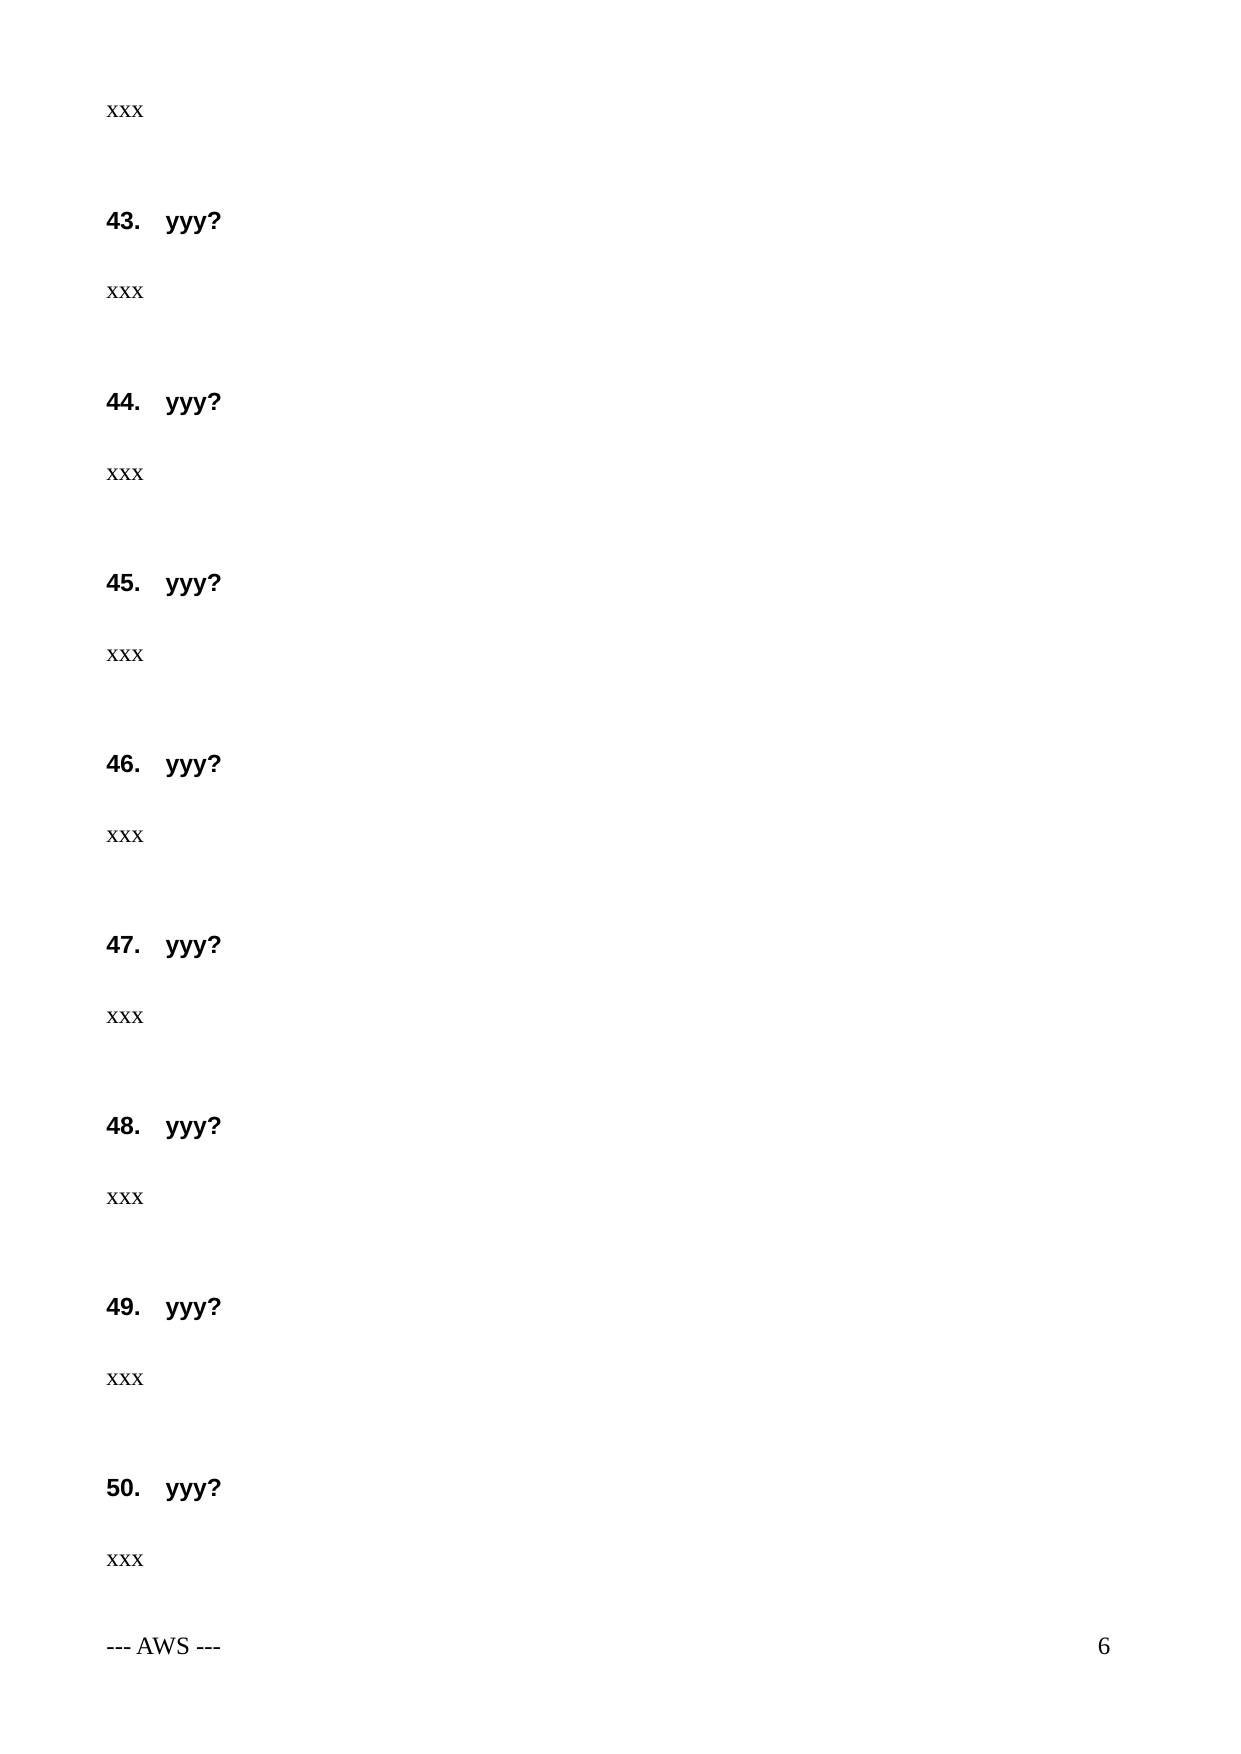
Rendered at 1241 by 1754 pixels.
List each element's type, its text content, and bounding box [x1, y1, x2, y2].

subtitle yyy? [106, 1111, 1134, 1139]
subtitle yyy? [106, 1292, 1134, 1321]
text xxx [106, 819, 1134, 847]
text xxx [106, 1181, 1134, 1209]
text xxx [106, 457, 1134, 485]
subtitle yyy? [106, 749, 1134, 777]
text xxx [106, 94, 1134, 123]
subtitle yyy? [106, 1473, 1134, 1502]
subtitle yyy? [106, 568, 1134, 596]
text xxx [106, 276, 1134, 304]
subtitle yyy? [106, 387, 1134, 415]
subtitle yyy? [106, 206, 1134, 234]
text xxx [106, 1362, 1134, 1391]
subtitle yyy? [106, 930, 1134, 958]
text xxx [106, 1543, 1134, 1572]
text xxx [106, 638, 1134, 666]
text xxx [106, 1000, 1134, 1028]
